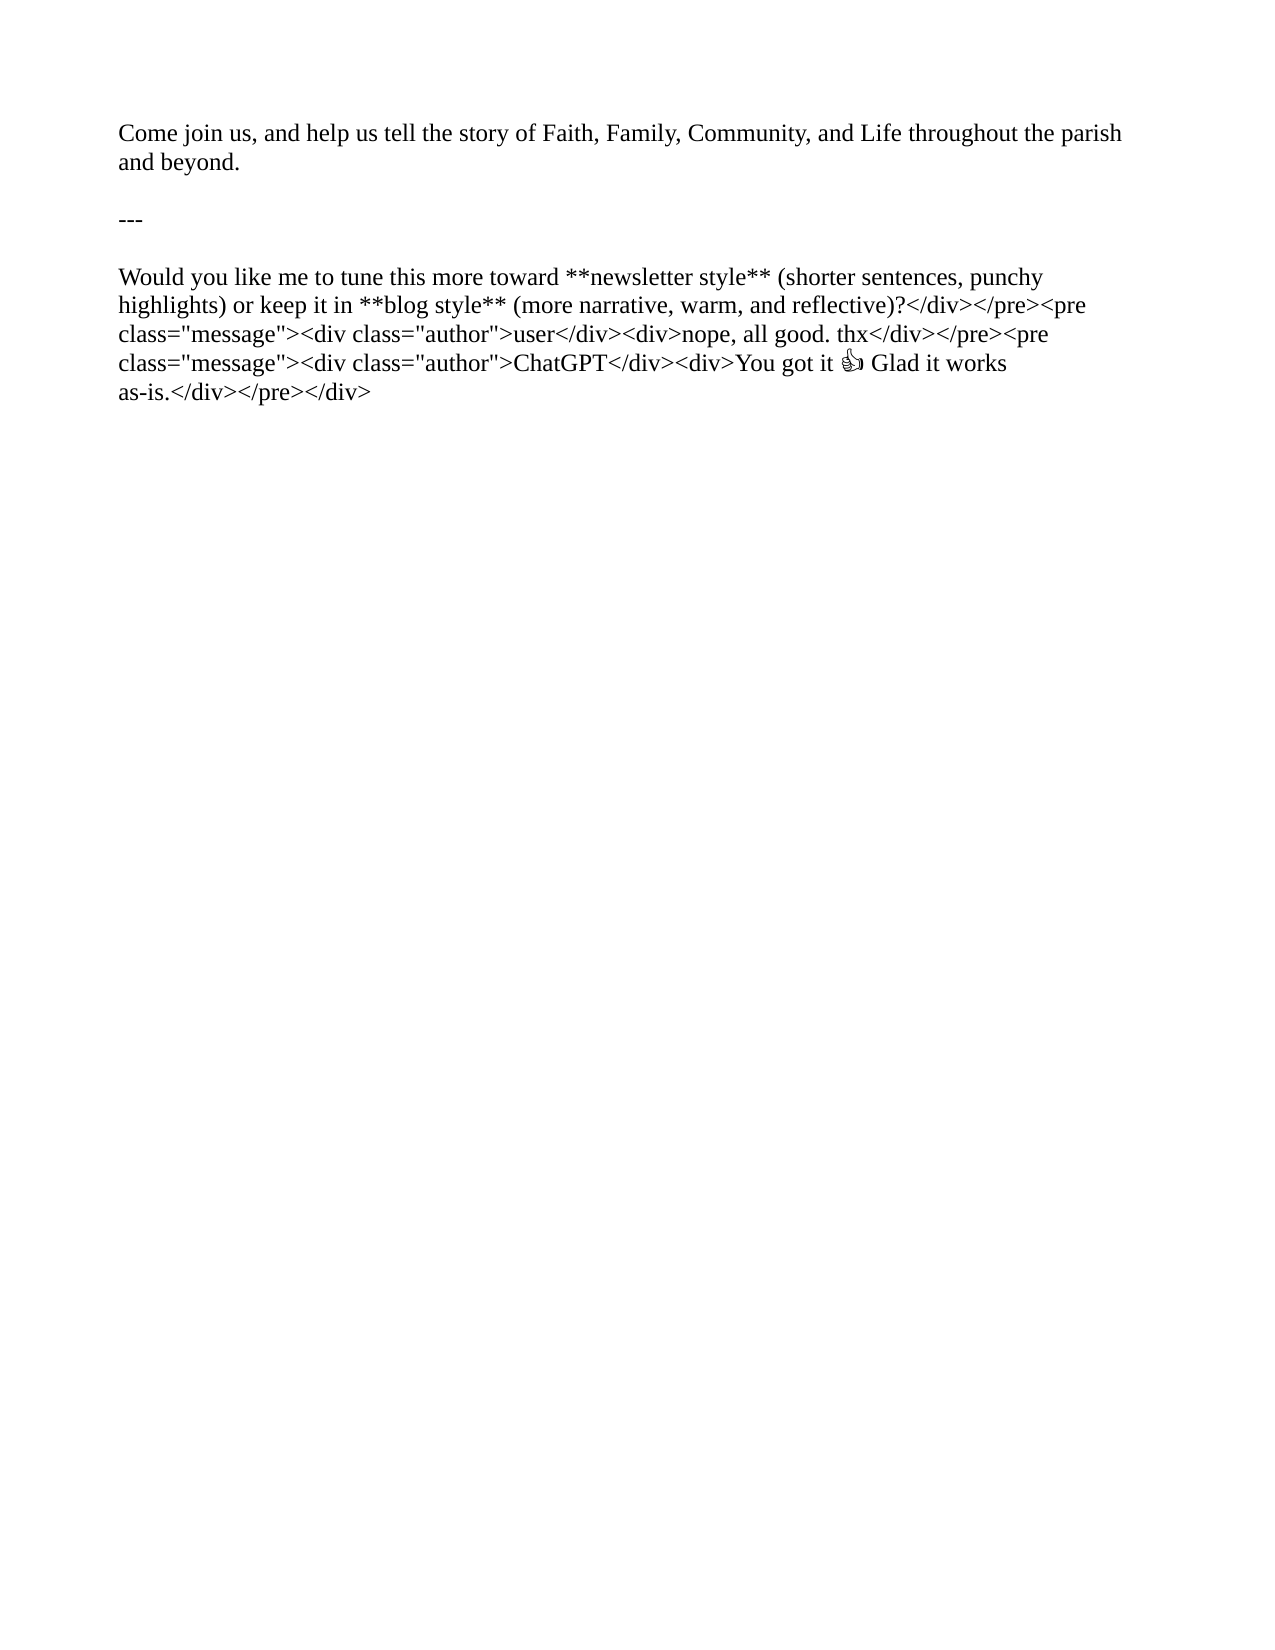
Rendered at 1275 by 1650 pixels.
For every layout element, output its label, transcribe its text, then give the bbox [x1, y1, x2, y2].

text Come join us, and help us tell the story of Faith, Family, Community, and Life throughout the parish and beyond. [118, 118, 1157, 176]
text Would you like me to tune this more toward **newsletter style** (shorter sentences, punchy highlights) or keep it in **blog style** (more narrative, warm, and reflective)?</div></pre><pre class="message"><div class="author">user</div><div>nope, all good. thx</div></pre><pre class="message"><div class="author">ChatGPT</div><div>You got it 👍 Glad it works as-is.</div></pre></div> [118, 262, 1157, 406]
text --- [118, 204, 1157, 233]
